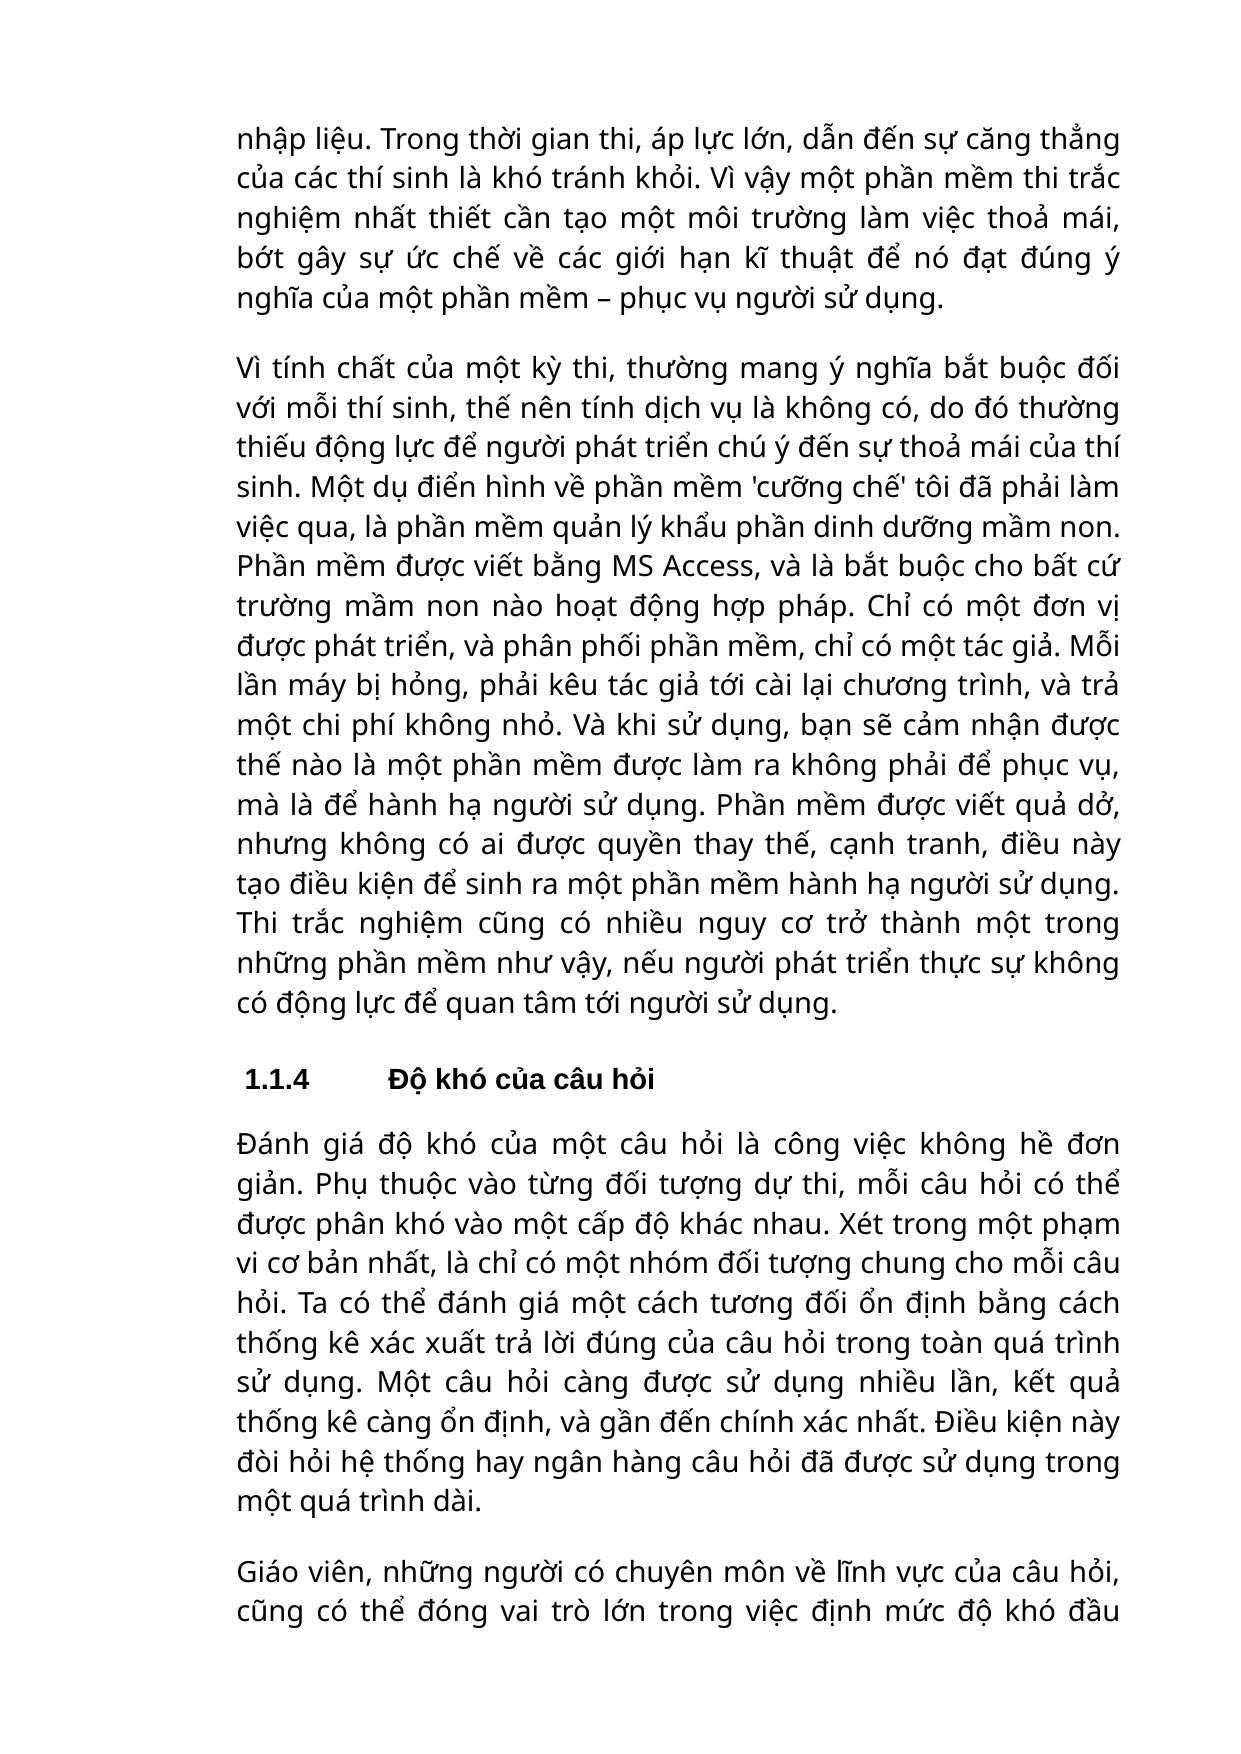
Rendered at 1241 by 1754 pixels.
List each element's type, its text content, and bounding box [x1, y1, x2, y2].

text Vì tính chất của một kỳ thi, thường mang ý nghĩa bắt buộc đối với mỗi thí sinh, thế nên tính dịch vụ là không có, do đó thường thiếu động lực để người phát triển chú ý đến sự thoả mái của thí sinh. Một dụ điển hình về phần mềm 'cưỡng chế' tôi đã phải làm việc qua, là phần mềm quản lý khẩu phần dinh dưỡng mầm non. Phần mềm được viết bằng MS Access, và là bắt buộc cho bất cứ trường mầm non nào hoạt động hợp pháp. Chỉ có một đơn vị được phát triển, và phân phối phần mềm, chỉ có một tác giả. Mỗi lần máy bị hỏng, phải kêu tác giả tới cài lại chương trình, và trả một chi phí không nhỏ. Và khi sử dụng, bạn sẽ cảm nhận được thế nào là một phần mềm được làm ra không phải để phục vụ, mà là để hành hạ người sử dụng. Phần mềm được viết quả dở, nhưng không có ai được quyền thay thế, cạnh tranh, điều này tạo điều kiện để sinh ra một phần mềm hành hạ người sử dụng. Thi trắc nghiệm cũng có nhiều nguy cơ trở thành một trong những phần mềm như vậy, nếu người phát triển thực sự không có động lực để quan tâm tới người sử dụng. [236, 347, 1122, 1022]
subtitle Độ khó của câu hỏi [236, 1062, 1122, 1096]
text Giáo viên, những người có chuyên môn về lĩnh vực của câu hỏi, cũng có thể đóng vai trò lớn trong việc định mức độ khó đầu [236, 1551, 1122, 1630]
text Đánh giá độ khó của một câu hỏi là công việc không hề đơn giản. Phụ thuộc vào từng đối tượng dự thi, mỗi câu hỏi có thể được phân khó vào một cấp độ khác nhau. Xét trong một phạm vi cơ bản nhất, là chỉ có một nhóm đối tượng chung cho mỗi câu hỏi. Ta có thể đánh giá một cách tương đối ổn định bằng cách thống kê xác xuất trả lời đúng của câu hỏi trong toàn quá trình sử dụng. Một câu hỏi càng được sử dụng nhiều lần, kết quả thống kê càng ổn định, và gần đến chính xác nhất. Điều kiện này đòi hỏi hệ thống hay ngân hàng câu hỏi đã được sử dụng trong một quá trình dài. [236, 1123, 1122, 1520]
text nhập liệu. Trong thời gian thi, áp lực lớn, dẫn đến sự căng thẳng của các thí sinh là khó tránh khỏi. Vì vậy một phần mềm thi trắc nghiệm nhất thiết cần tạo một môi trường làm việc thoả mái, bớt gây sự ức chế về các giới hạn kĩ thuật để nó đạt đúng ý nghĩa của một phần mềm – phục vụ người sử dụng. [236, 118, 1122, 317]
